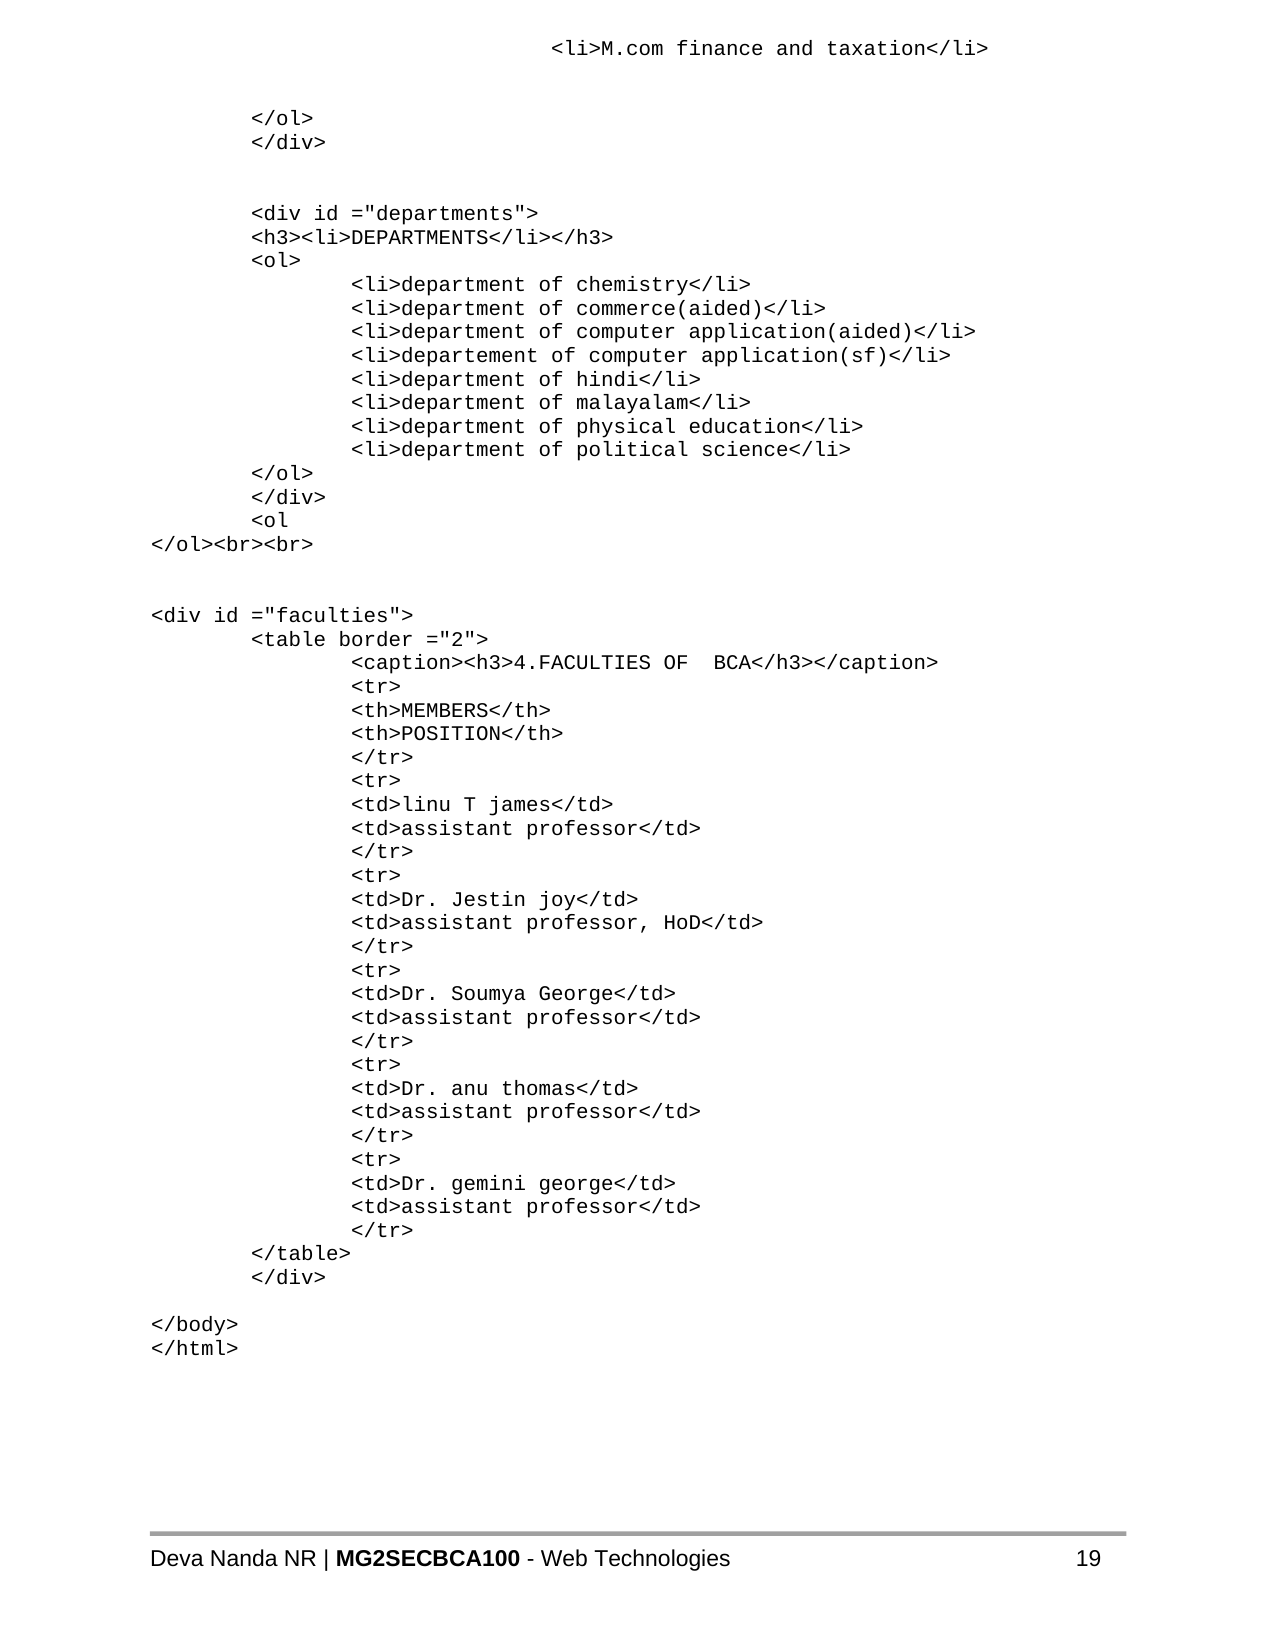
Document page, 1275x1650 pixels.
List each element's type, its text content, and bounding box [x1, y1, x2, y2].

table_header <li>M.com finance and taxation</li> </ol> </div> <div id ="departments"> <h3><li>DEPARTMENTS</li></h3> <ol> <li>department of chemistry</li> <li>department of commerce(aided)</li> <li>department of computer application(aided)</li> <li>departement of computer application(sf)</li> <li>department of hindi</li> <li>department of malayalam</li> <li>department of physical education</li> <li>department of political science</li> </ol> </div> <ol </ol><br><br> <div id ="faculties"> <table border ="2"> <caption><h3>4.FACULTIES OF BCA</h3></caption> <tr> <th>MEMBERS</th> <th>POSITION</th> </tr> <tr> <td>linu T james</td> <td>assistant professor</td> </tr> <tr> <td>Dr. Jestin joy</td> <td>assistant professor, HoD</td> </tr> <tr> <td>Dr. Soumya George</td> <td>assistant professor</td> </tr> <tr> <td>Dr. anu thomas</td> <td>assistant professor</td> </tr> <tr> <td>Dr. gemini george</td> <td>assistant professor</td> </tr> </table> </div> </body> </html> [140, 38, 1110, 1444]
